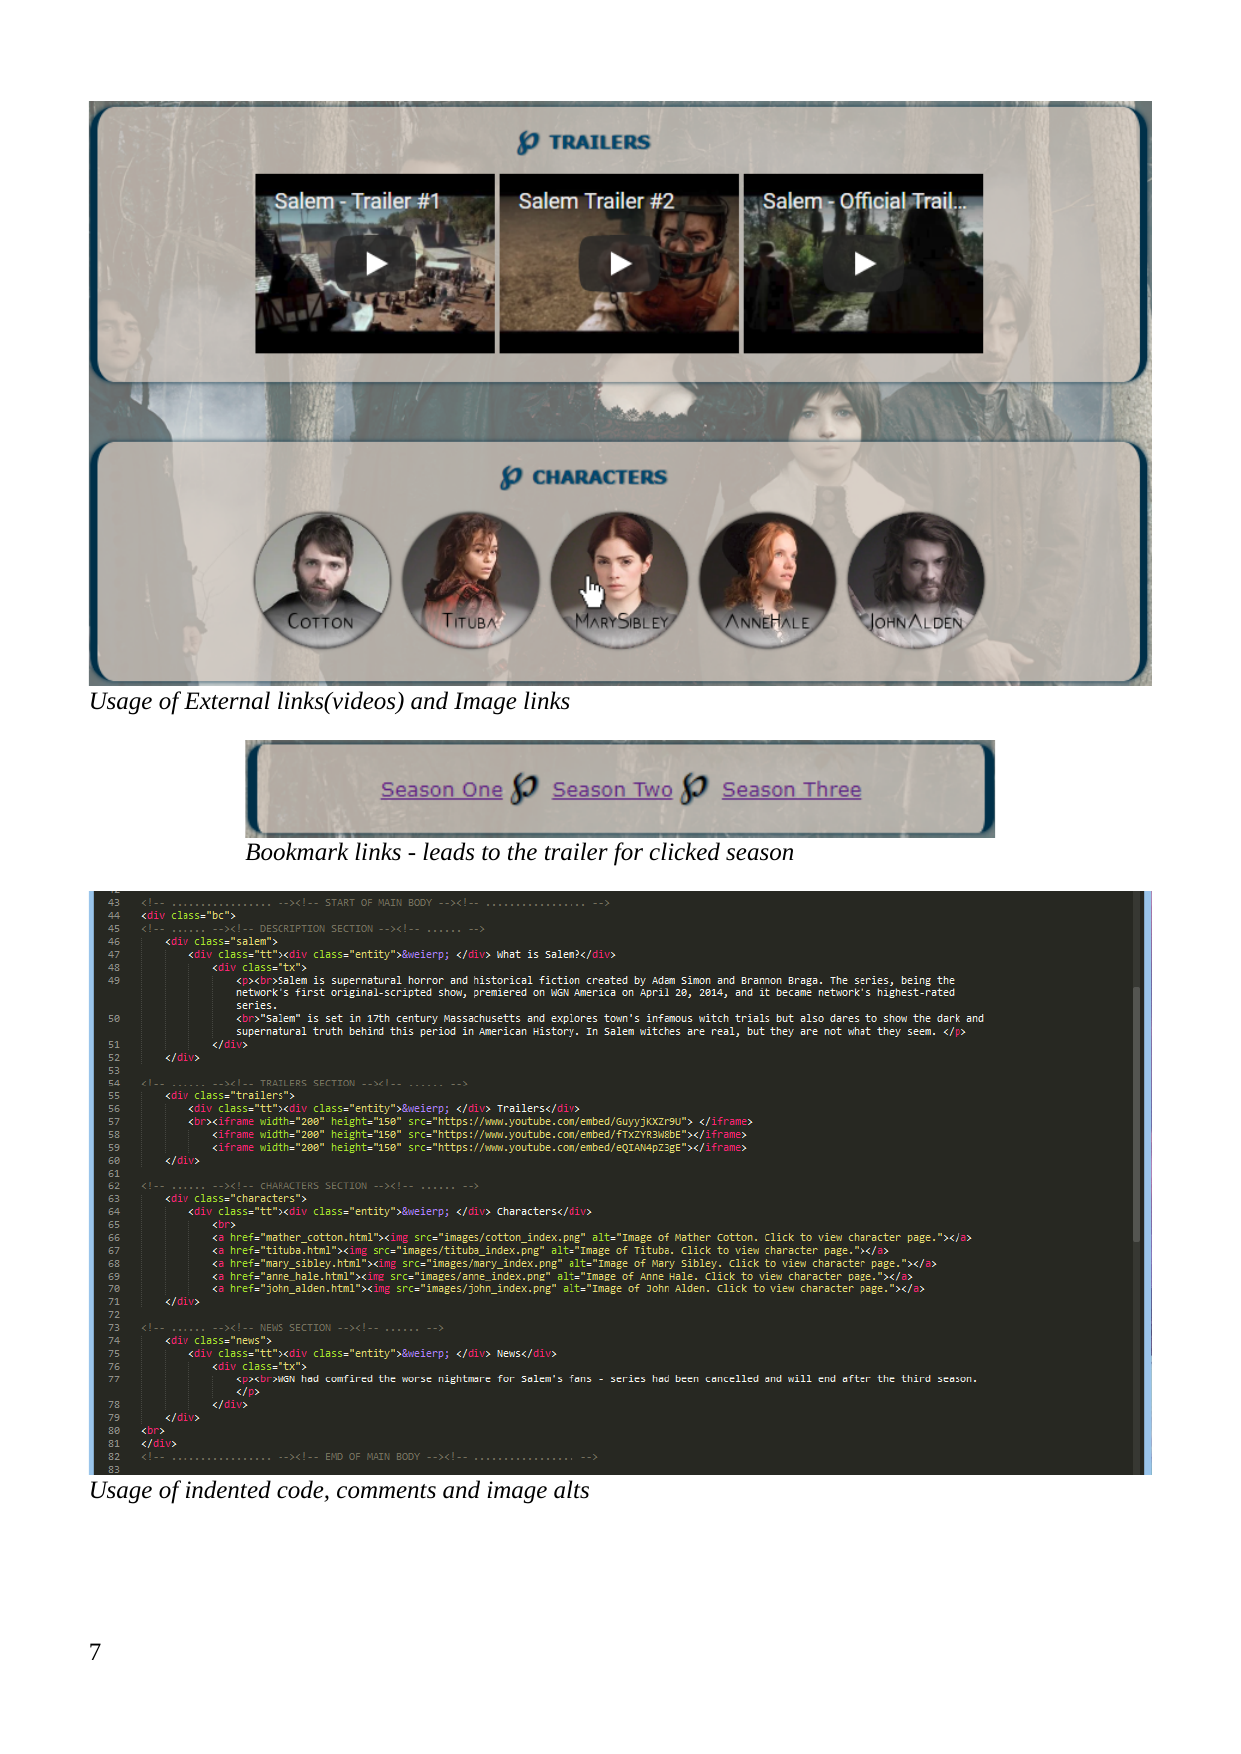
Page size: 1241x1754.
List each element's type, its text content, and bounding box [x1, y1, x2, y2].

picture [88, 891, 1152, 1475]
text Usage of External links(videos) and Image links [88, 686, 1152, 714]
picture [88, 101, 1152, 686]
picture [245, 740, 996, 838]
text Bookmark links - leads to the trailer for clicked season [245, 838, 995, 866]
text Usage of indented code, comments and image alts [88, 1475, 1152, 1503]
